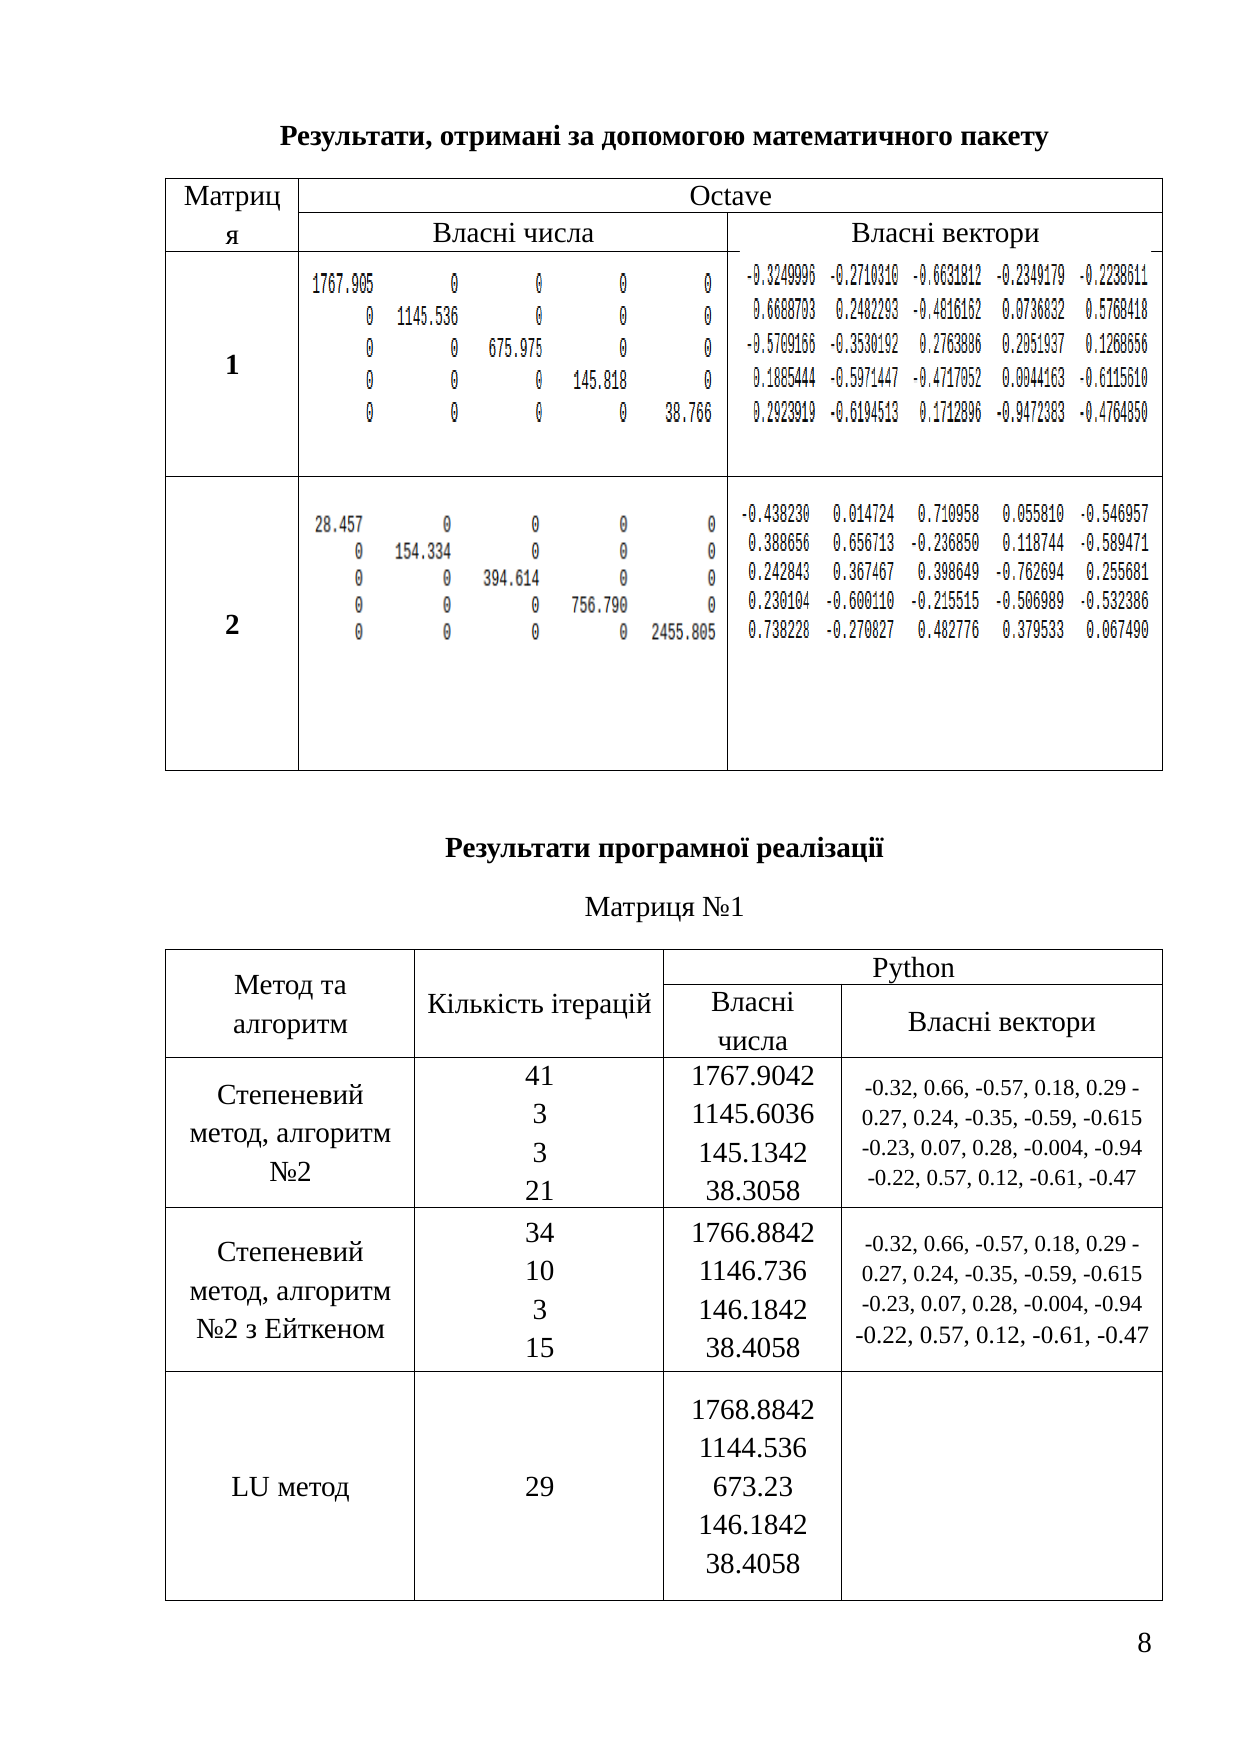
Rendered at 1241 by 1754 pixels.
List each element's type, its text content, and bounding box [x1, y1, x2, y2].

table_cell LU метод [166, 1372, 414, 1599]
table_header Python [664, 950, 1162, 983]
text Результати, отримані за допомогою математичного пакету [177, 118, 1152, 152]
table_cell 2 [166, 477, 298, 770]
table_cell 1 [166, 252, 298, 476]
table_header Кількість ітерацій [415, 950, 663, 1057]
table_cell 29 [415, 1372, 663, 1599]
table_cell Степеневий метод, алгоритм №2 з Ейткеном [166, 1208, 414, 1371]
table_cell 1766.8842 1146.736 146.1842 38.4058 [664, 1208, 841, 1371]
table_cell Степеневий метод, алгоритм №2 [166, 1058, 414, 1207]
picture [308, 261, 715, 435]
table_cell Власні вектори [842, 985, 1162, 1057]
picture [739, 251, 1152, 438]
picture [312, 509, 719, 647]
table_cell Власні числа [299, 213, 727, 251]
text Результати програмної реалізації [177, 830, 1152, 864]
table_cell [728, 477, 1162, 770]
table_cell 1768.8842 1144.536 673.23 146.1842 38.4058 [664, 1372, 841, 1599]
table_cell 41 3 3 21 [415, 1058, 663, 1207]
text Матриця №1 [177, 889, 1152, 923]
table_cell Власні вектори [728, 213, 1162, 251]
table_header Octave [299, 179, 1162, 212]
table_cell [728, 252, 1162, 476]
table_header Метод та алгоритм [166, 950, 414, 1057]
table_cell [299, 477, 727, 770]
table_cell -0.32, 0.66, -0.57, 0.18, 0.29 -0.27, 0.24, -0.35, -0.59, -0.615 -0.23, 0.07, 0.28, -0.004, -0.94 -0.22, 0.57, 0.12, -0.61, -0.47 [842, 1208, 1162, 1371]
table_cell -0.32, 0.66, -0.57, 0.18, 0.29 -0.27, 0.24, -0.35, -0.59, -0.615 -0.23, 0.07, 0.28, -0.004, -0.94 -0.22, 0.57, 0.12, -0.61, -0.47 [842, 1058, 1162, 1207]
table_cell Власні числа [664, 985, 841, 1057]
table_header Матриця [166, 179, 298, 251]
table_cell 1767.9042 1145.6036 145.1342 38.3058 [664, 1058, 841, 1207]
table_cell [842, 1372, 1162, 1599]
table_cell [299, 252, 727, 476]
table_cell 34 10 3 15 [415, 1208, 663, 1371]
picture [739, 491, 1152, 648]
